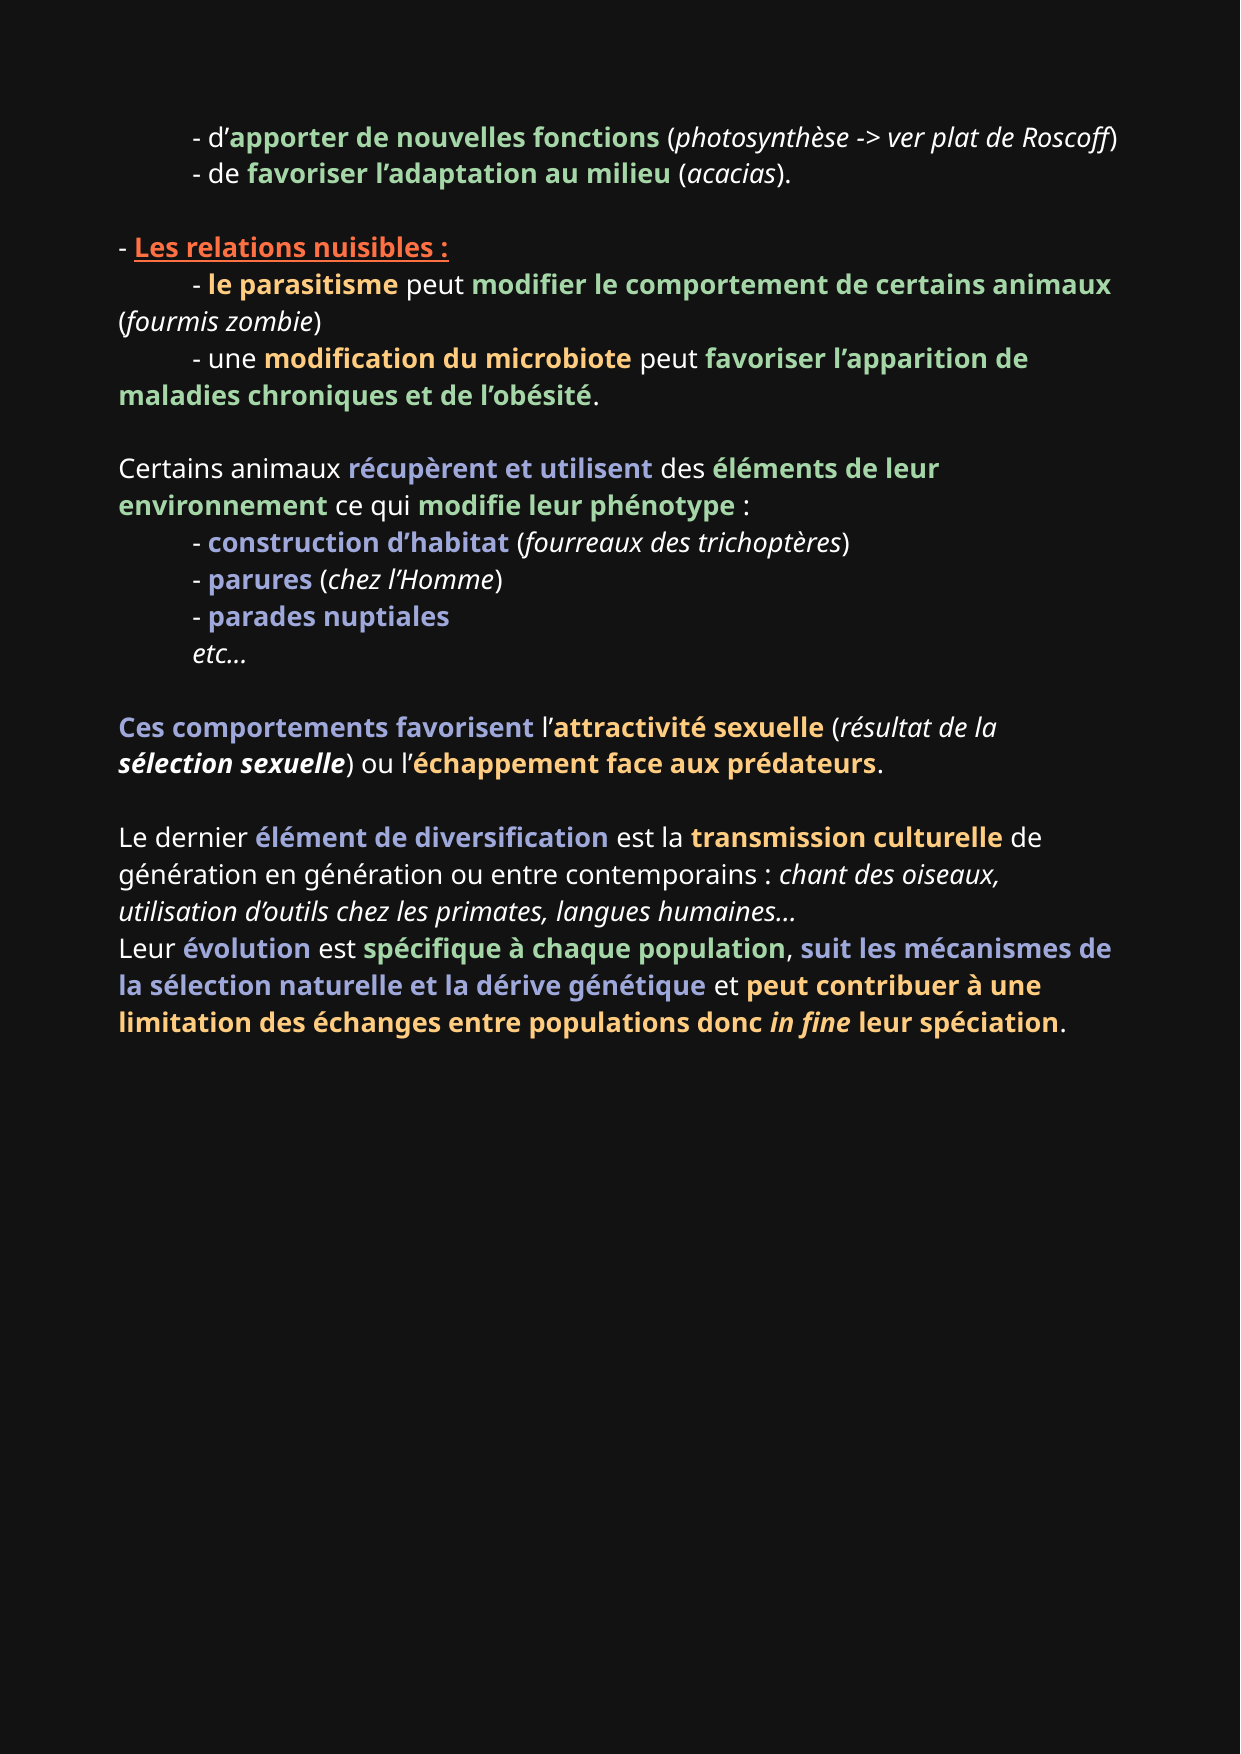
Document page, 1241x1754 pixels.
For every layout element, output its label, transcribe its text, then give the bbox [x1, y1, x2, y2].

text Leur évolution est spécifique à chaque population, suit les mécanismes de la sélection naturelle et la dérive génétique et peut contribuer à une limitation des échanges entre populations donc in fine leur spéciation. [118, 929, 1122, 1040]
text - le parasitisme peut modifier le comportement de certains animaux (fourmis zombie) [118, 266, 1122, 339]
text - d’apporter de nouvelles fonctions (photosynthèse -> ver plat de Roscoff) [118, 118, 1122, 155]
text Ces comportements favorisent l’attractivité sexuelle (résultat de la sélection sexuelle) ou l’échappement face aux prédateurs. [118, 708, 1122, 782]
text - parades nuptiales [118, 597, 1122, 634]
text etc... [118, 634, 1122, 671]
text - une modification du microbiote peut favoriser l’apparition de maladies chroniques et de l’obésité. [118, 339, 1122, 413]
text - parures (chez l’Homme) [118, 561, 1122, 597]
text - Les relations nuisibles : [118, 229, 1122, 266]
text - construction d’habitat (fourreaux des trichoptères) [118, 524, 1122, 561]
text Le dernier élément de diversification est la transmission culturelle de génération en génération ou entre contemporains : chant des oiseaux, utilisation d’outils chez les primates, langues humaines… [118, 819, 1122, 929]
text - de favoriser l’adaptation au milieu (acacias). [118, 155, 1122, 192]
text Certains animaux récupèrent et utilisent des éléments de leur environnement ce qui modifie leur phénotype : [118, 450, 1122, 524]
